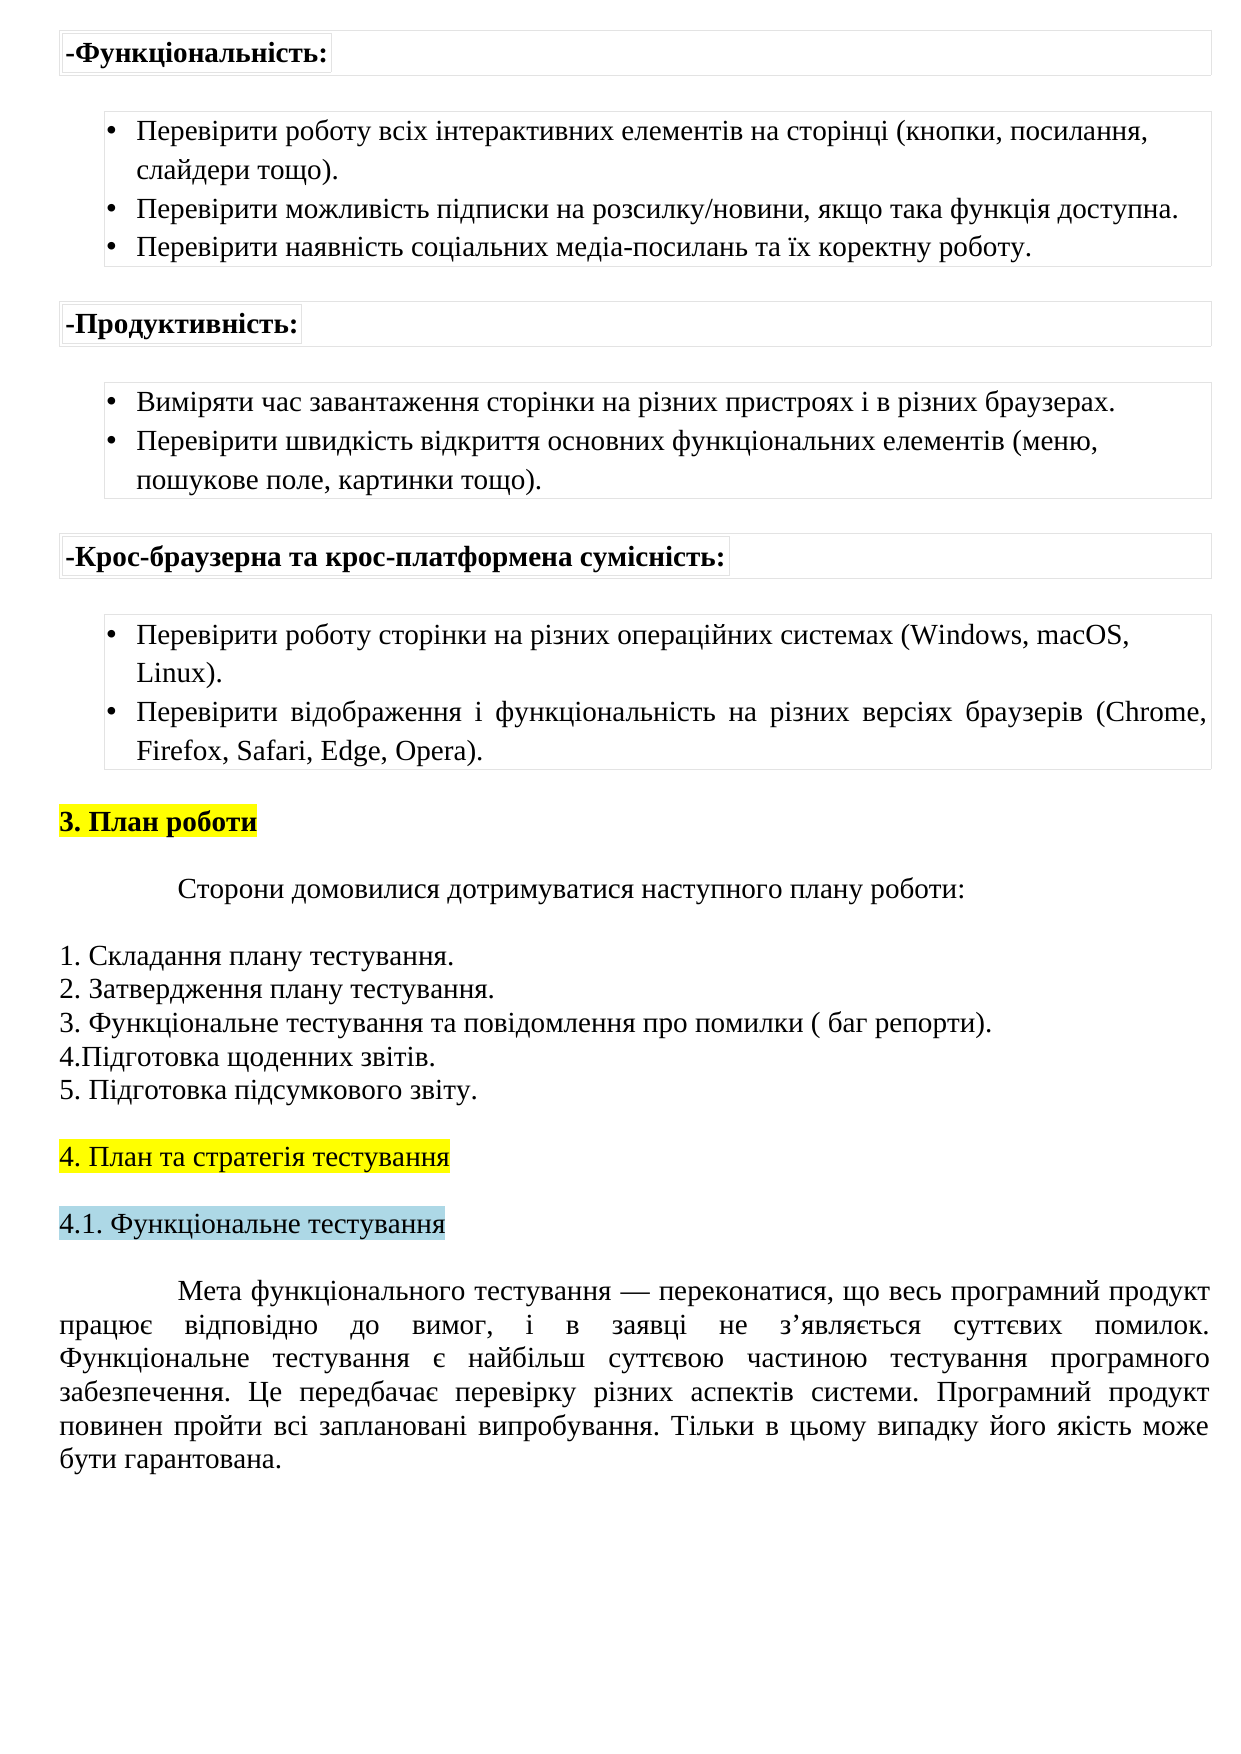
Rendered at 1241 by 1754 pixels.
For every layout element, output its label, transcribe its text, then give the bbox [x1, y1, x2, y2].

text 1. Складання плану тестування. [59, 938, 1211, 972]
list Перевірити відображення і функціональність на різних версіях браузерів (Chrome, Firefox, Safari, Edge, Opera). [105, 691, 1211, 769]
text 4.Підготовка щоденних звітів. [59, 1039, 1211, 1072]
text -Крос-браузерна та крос-платформена сумісність: [60, 534, 1211, 578]
text -Продуктивність: [60, 302, 1211, 346]
text -Функціональність: [60, 31, 1211, 75]
list Перевірити швидкість відкриття основних функціональних елементів (меню, пошукове поле, картинки тощо). [105, 420, 1211, 498]
text 4. План та стратегія тестування [59, 1139, 1211, 1173]
text 3. Функціональне тестування та повідомлення про помилки ( баг репорти). [59, 1005, 1211, 1039]
text Мета функціонального тестування — переконатися, що весь програмний продукт працює відповідно до вимог, і в заявці не з’являється суттєвих помилок. Функціональне тестування є найбільш суттєвою частиною тестування програмного забезпечення. Це передбачає перевірку різних аспектів системи. Програмний продукт повинен пройти всі заплановані випробування. Тільки в цьому випадку його якість може бути гарантована. [59, 1273, 1211, 1475]
list Перевірити роботу сторінки на різних операційних системах (Windows, macOS, Linux). [105, 615, 1211, 689]
list Перевірити наявність соціальних медіа-посилань та їх коректну роботу. [105, 226, 1211, 266]
text Сторони домовилися дотримуватися наступного плану роботи: [59, 871, 1211, 904]
text 4.1. Функціональне тестування [59, 1206, 1211, 1240]
list Перевірити роботу всіх інтерактивних елементів на сторінці (кнопки, посилання, слайдери тощо). [105, 112, 1211, 186]
text 2. Затвердження плану тестування. [59, 972, 1211, 1005]
text 3. План роботи [59, 804, 1211, 837]
text 5. Підготовка підсумкового звіту. [59, 1072, 1211, 1106]
list Виміряти час завантаження сторінки на різних пристроях і в різних браузерах. [105, 383, 1211, 418]
list Перевірити можливість підписки на розсилку/новини, якщо така функція доступна. [105, 188, 1211, 224]
